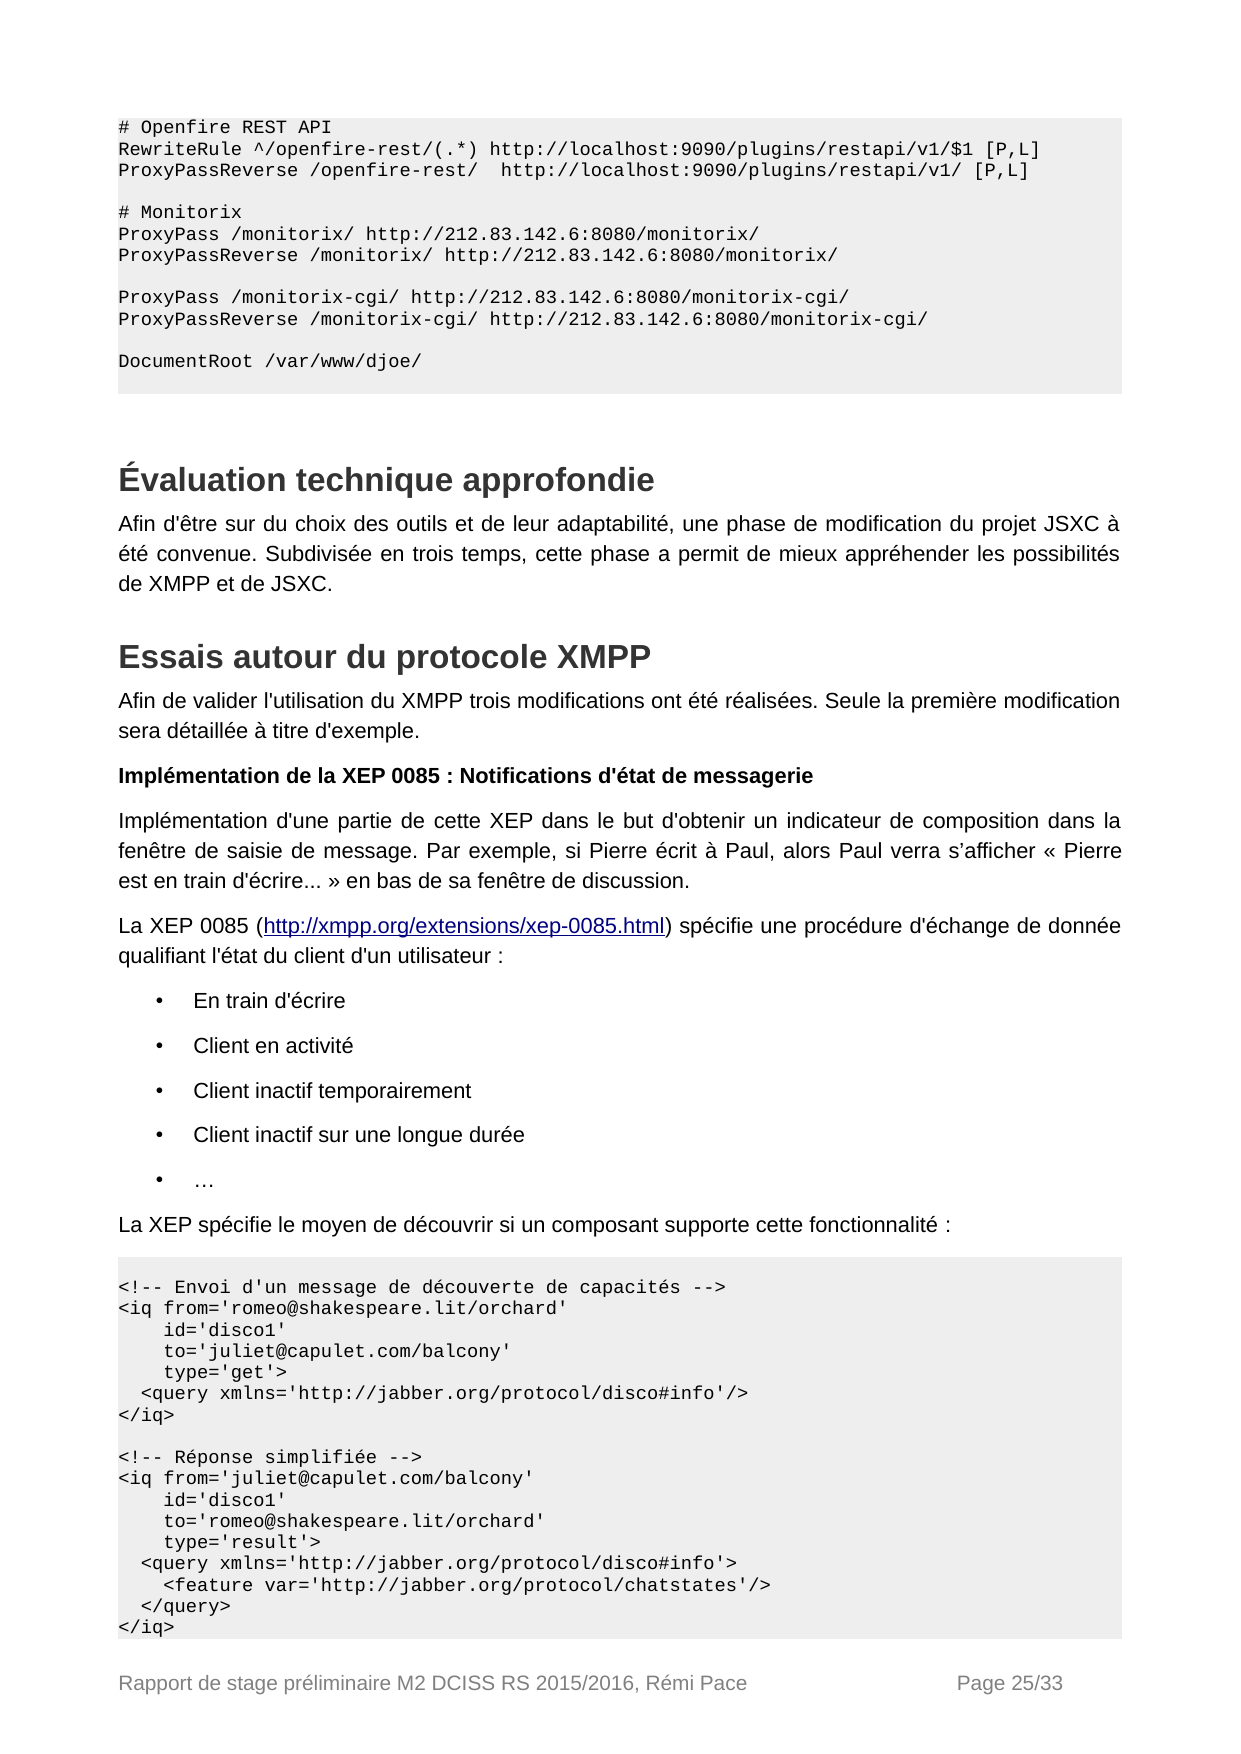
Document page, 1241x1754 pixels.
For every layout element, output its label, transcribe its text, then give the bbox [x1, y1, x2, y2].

list Client inactif sur une longue durée [156, 1122, 1122, 1147]
text Afin de valider l'utilisation du XMPP trois modifications ont été réalisées. Seule la première modification sera détaillée à titre d'exemple. [118, 688, 1122, 743]
list Client en activité [156, 1033, 1122, 1058]
text ProxyPassReverse /monitorix-cgi/ http://212.83.142.6:8080/monitorix-cgi/ [118, 309, 1122, 331]
text <!-- Réponse simplifiée --> [118, 1448, 1122, 1469]
text La XEP spécifie le moyen de découvrir si un composant supporte cette fonctionnalité : [118, 1212, 1122, 1237]
text # Openfire REST API [118, 118, 1122, 139]
text La XEP 0085 (http://xmpp.org/extensions/xep-0085.html) spécifie une procédure d'échange de donnée qualifiant l'état du client d'un utilisateur : [118, 913, 1122, 968]
text ProxyPassReverse /openfire-rest/ http://localhost:9090/plugins/restapi/v1/ [P,L] [118, 161, 1122, 182]
text to='romeo@shakespeare.lit/orchard' [118, 1512, 1122, 1533]
text type='get'> [118, 1363, 1122, 1384]
text </iq> [118, 1405, 1122, 1427]
text <!-- Envoi d'un message de découverte de capacités --> [118, 1278, 1122, 1299]
text <iq from='juliet@capulet.com/balcony' [118, 1469, 1122, 1490]
list Client inactif temporairement [156, 1077, 1122, 1103]
text RewriteRule ^/openfire-rest/(.*) http://localhost:9090/plugins/restapi/v1/$1 [P,L] [118, 139, 1122, 161]
text <query xmlns='http://jabber.org/protocol/disco#info'/> [118, 1384, 1122, 1405]
text Afin d'être sur du choix des outils et de leur adaptabilité, une phase de modification du projet JSXC à été convenue. Subdivisée en trois temps, cette phase a permit de mieux appréhender les possibilités de XMPP et de JSXC. [118, 511, 1122, 597]
text <query xmlns='http://jabber.org/protocol/disco#info'> [118, 1554, 1122, 1575]
text </query> [118, 1597, 1122, 1618]
list … [156, 1167, 1122, 1192]
text id='disco1' [118, 1490, 1122, 1512]
text type='result'> [118, 1533, 1122, 1554]
text to='juliet@capulet.com/balcony' [118, 1342, 1122, 1363]
text ProxyPass /monitorix-cgi/ http://212.83.142.6:8080/monitorix-cgi/ [118, 288, 1122, 309]
text <iq from='romeo@shakespeare.lit/orchard' [118, 1299, 1122, 1320]
text # Monitorix [118, 203, 1122, 224]
subtitle Évaluation technique approfondie [118, 460, 1122, 498]
subtitle Essais autour du protocole XMPP [118, 637, 1122, 675]
text </iq> [118, 1618, 1122, 1639]
text <feature var='http://jabber.org/protocol/chatstates'/> [118, 1575, 1122, 1597]
text id='disco1' [118, 1320, 1122, 1342]
text DocumentRoot /var/www/djoe/ [118, 352, 1122, 373]
text ProxyPass /monitorix/ http://212.83.142.6:8080/monitorix/ [118, 224, 1122, 246]
text Implémentation de la XEP 0085 : Notifications d'état de messagerie [118, 763, 1122, 788]
text ProxyPassReverse /monitorix/ http://212.83.142.6:8080/monitorix/ [118, 246, 1122, 267]
list En train d'écrire [156, 988, 1122, 1013]
text Implémentation d'une partie de cette XEP dans le but d'obtenir un indicateur de composition dans la fenêtre de saisie de message. Par exemple, si Pierre écrit à Paul, alors Paul verra s’afficher « Pierre est en train d'écrire... » en bas de sa fenêtre de discussion. [118, 808, 1122, 893]
